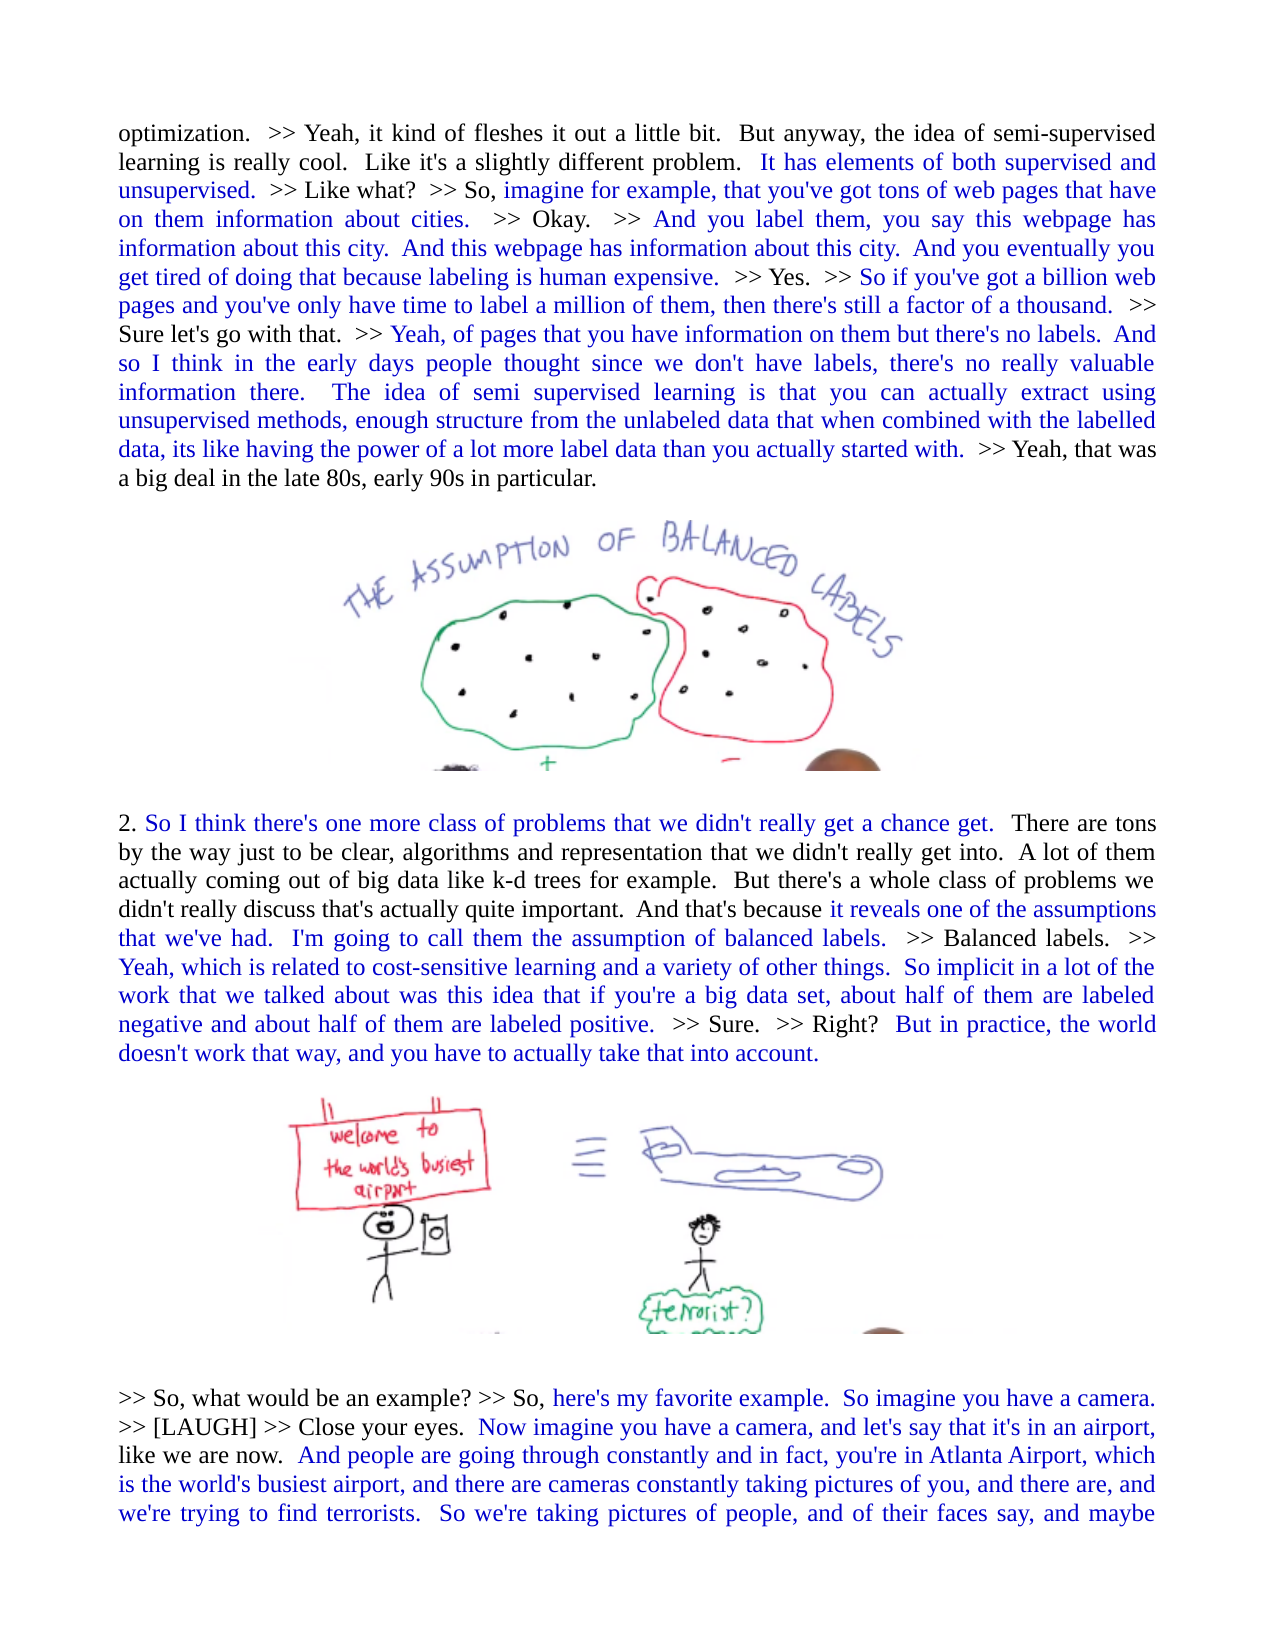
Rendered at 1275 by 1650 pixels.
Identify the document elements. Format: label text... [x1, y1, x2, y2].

text 2. So I think there's one more class of problems that we didn't really get a chance get. There are tons by the way just to be clear, algorithms and representation that we didn't really get into. A lot of them actually coming out of big data like k-d trees for example. But there's a whole class of problems we didn't really discuss that's actually quite important. And that's because it reveals one of the assumptions that we've had. I'm going to call them the assumption of balanced labels. >> Balanced labels. >> Yeah, which is related to cost-sensitive learning and a variety of other things. So implicit in a lot of the work that we talked about was this idea that if you're a big data set, about half of them are labeled negative and about half of them are labeled positive. >> Sure. >> Right? But in practice, the world doesn't work that way, and you have to actually take that into account. [118, 808, 1157, 1067]
picture [288, 520, 987, 771]
picture [257, 1095, 1018, 1334]
text optimization. >> Yeah, it kind of fleshes it out a little bit. But anyway, the idea of semi-supervised learning is really cool. Like it's a slightly different problem. It has elements of both supervised and unsupervised. >> Like what? >> So, imagine for example, that you've got tons of web pages that have on them information about cities. >> Okay. >> And you label them, you say this webpage has information about this city. And this webpage has information about this city. And you eventually you get tired of doing that because labeling is human expensive. >> Yes. >> So if you've got a billion web pages and you've only have time to label a million of them, then there's still a factor of a thousand. >> Sure let's go with that. >> Yeah, of pages that you have information on them but there's no labels. And so I think in the early days people thought since we don't have labels, there's no really valuable information there. The idea of semi supervised learning is that you can actually extract using unsupervised methods, enough structure from the unlabeled data that when combined with the labelled data, its like having the power of a lot more label data than you actually started with. >> Yeah, that was a big deal in the late 80s, early 90s in particular. [118, 118, 1157, 492]
text >> So, what would be an example? >> So, here's my favorite example. So imagine you have a camera. >> [LAUGH] >> Close your eyes. Now imagine you have a camera, and let's say that it's in an airport, like we are now. And people are going through constantly and in fact, you're in Atlanta Airport, which is the world's busiest airport, and there are cameras constantly taking pictures of you, and there are, and we're trying to find terrorists. So we're taking pictures of people, and of their faces say, and maybe [118, 1383, 1157, 1527]
